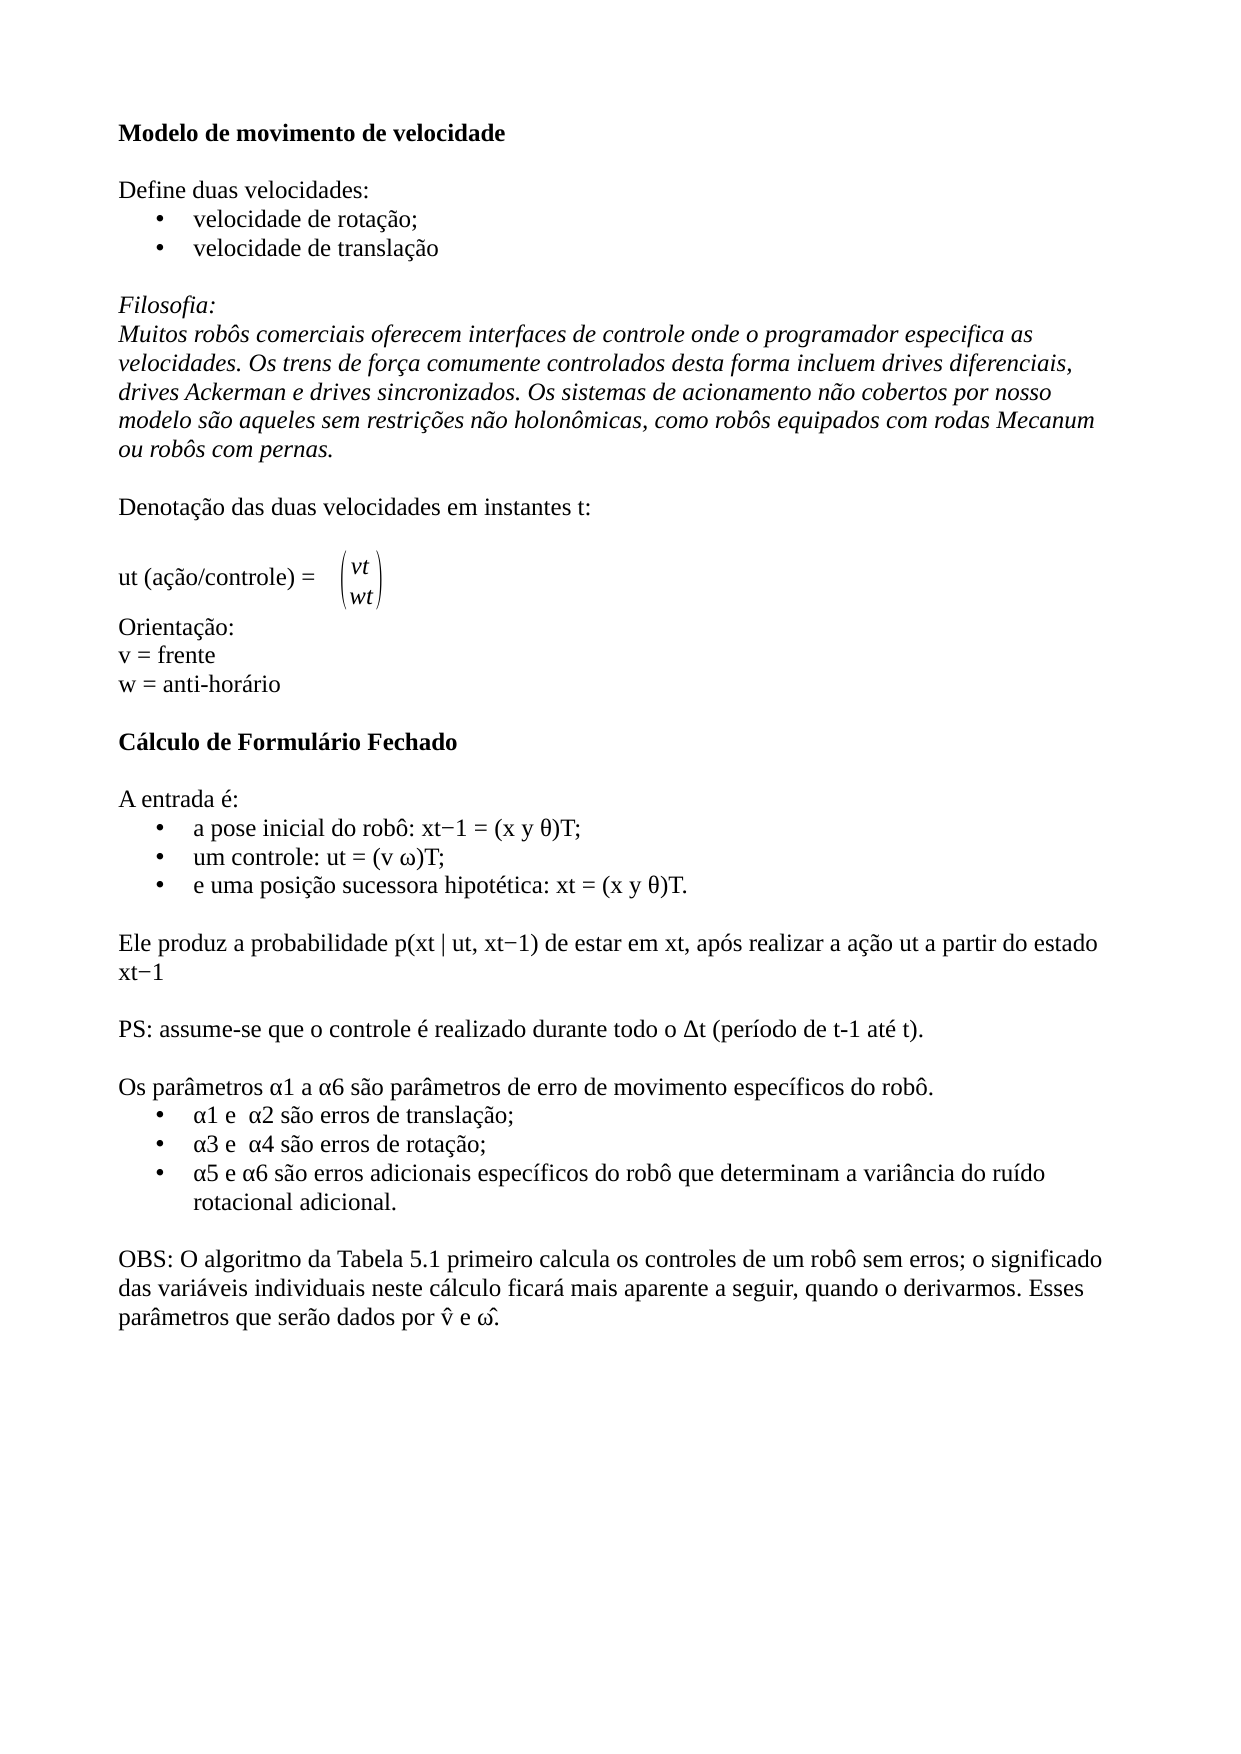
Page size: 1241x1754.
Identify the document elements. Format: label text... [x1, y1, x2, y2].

text w = anti-horário [118, 669, 1122, 698]
list e uma posição sucessora hipotética: xt = (x y θ)T. [156, 871, 1122, 899]
list velocidade de rotação; [156, 204, 1122, 233]
text Denotação das duas velocidades em instantes t: [118, 463, 1122, 521]
text A entrada é: [118, 784, 1122, 813]
list α1 e α2 são erros de translação; [156, 1101, 1122, 1129]
list a pose inicial do robô: xt−1 = (x y θ)T; [156, 813, 1122, 842]
list velocidade de translação [156, 233, 1122, 262]
text Ele produz a probabilidade p(xt | ut, xt−1) de estar em xt, após realizar a ação ut a partir do estado xt−1 [118, 928, 1122, 986]
text Define duas velocidades: [118, 176, 1122, 204]
text Orientação: [118, 612, 1122, 641]
text Filosofia: [118, 291, 1122, 319]
text Os parâmetros α1 a α6 são parâmetros de erro de movimento específicos do robô. [118, 1072, 1122, 1101]
text v = frente [118, 641, 1122, 669]
text Cálculo de Formulário Fechado [118, 727, 1122, 756]
text PS: assume-se que o controle é realizado durante todo o Δt (período de t-1 até t). [118, 1014, 1122, 1043]
text Modelo de movimento de velocidade [118, 118, 1122, 147]
list α3 e α4 são erros de rotação; [156, 1129, 1122, 1158]
text OBS: O algoritmo da Tabela 5.1 primeiro calcula os controles de um robô sem erros; o significado das variáveis individuais neste cálculo ficará mais aparente a seguir, quando o derivarmos. Esses parâmetros que serão dados por v̂ e ω̂. [118, 1244, 1122, 1331]
text ut (ação/controle) = [118, 549, 1122, 612]
list um controle: ut = (v ω)T; [156, 842, 1122, 871]
text Muitos robôs comerciais oferecem interfaces de controle onde o programador especifica as velocidades. Os trens de força comumente controlados desta forma incluem drives diferenciais, drives Ackerman e drives sincronizados. Os sistemas de acionamento não cobertos por nosso modelo são aqueles sem restrições não holonômicas, como robôs equipados com rodas Mecanum ou robôs com pernas. [118, 319, 1122, 463]
list α5 e α6 são erros adicionais específicos do robô que determinam a variância do ruído rotacional adicional. [156, 1158, 1122, 1216]
